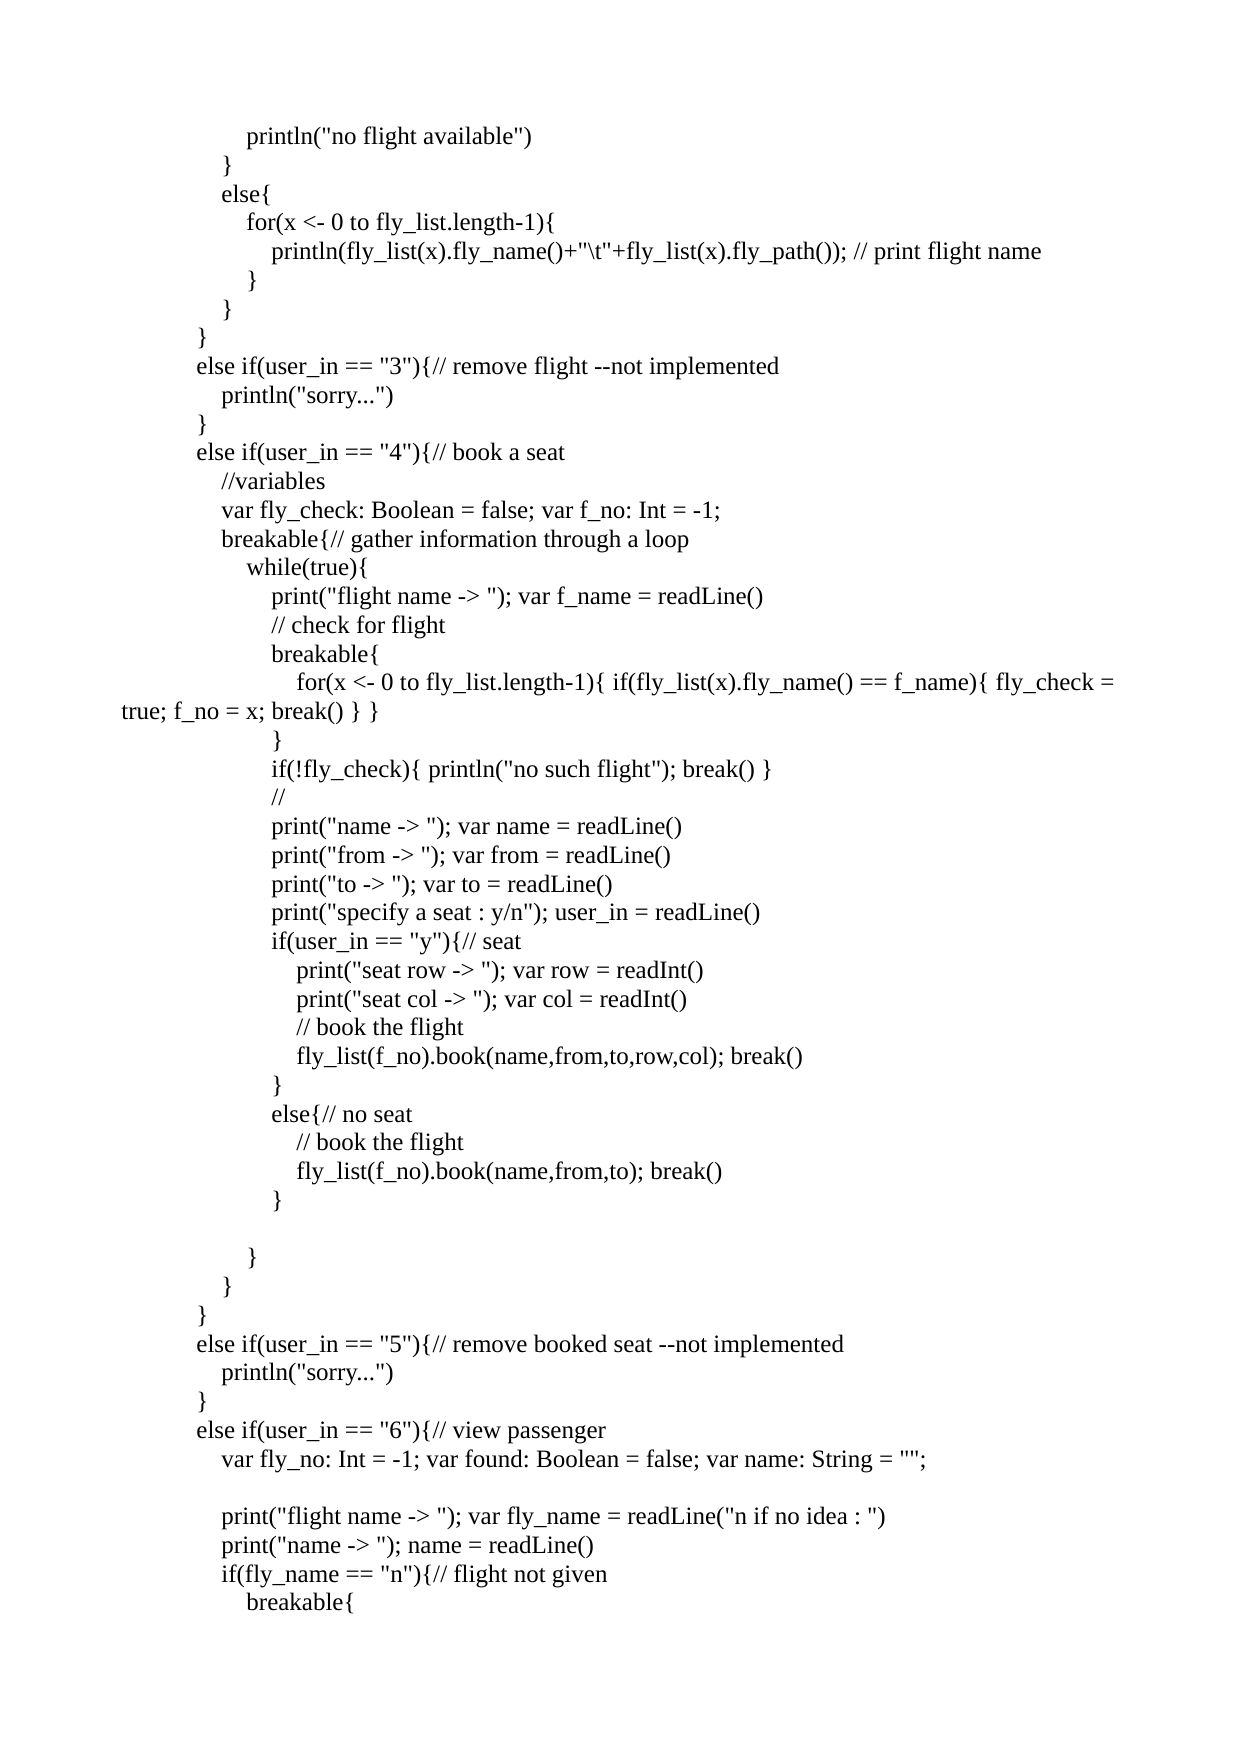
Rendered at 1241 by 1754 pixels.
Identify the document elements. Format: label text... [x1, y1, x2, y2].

text } [121, 1386, 1119, 1415]
text print("to -> "); var to = readLine() [121, 869, 1119, 897]
text // book the flight [121, 1127, 1119, 1156]
text fly_list(f_no).book(name,from,to); break() [121, 1156, 1119, 1185]
text print("seat col -> "); var col = readInt() [121, 984, 1119, 1012]
text print("from -> "); var from = readLine() [121, 840, 1119, 869]
text print("name -> "); name = readLine() [121, 1530, 1119, 1559]
text else if(user_in == "6"){// view passenger [121, 1415, 1119, 1444]
text for(x <- 0 to fly_list.length-1){ if(fly_list(x).fly_name() == f_name){ fly_check = true; f_no = x; break() } } [121, 667, 1119, 725]
text } [121, 294, 1119, 322]
text } [121, 1271, 1119, 1300]
text println("no flight available") [121, 121, 1119, 150]
text } [121, 1242, 1119, 1271]
text print("seat row -> "); var row = readInt() [121, 955, 1119, 984]
text var fly_check: Boolean = false; var f_no: Int = -1; [121, 495, 1119, 524]
text else{ [121, 179, 1119, 207]
text print("specify a seat : y/n"); user_in = readLine() [121, 897, 1119, 926]
text var fly_no: Int = -1; var found: Boolean = false; var name: String = ""; [121, 1444, 1119, 1472]
text else if(user_in == "5"){// remove booked seat --not implemented [121, 1329, 1119, 1357]
text } [121, 265, 1119, 294]
text for(x <- 0 to fly_list.length-1){ [121, 207, 1119, 236]
text else if(user_in == "4"){// book a seat [121, 437, 1119, 466]
text // [121, 782, 1119, 811]
text else if(user_in == "3"){// remove flight --not implemented [121, 351, 1119, 380]
text println("sorry...") [121, 380, 1119, 409]
text println(fly_list(x).fly_name()+"\t"+fly_list(x).fly_path()); // print flight name [121, 236, 1119, 265]
text breakable{// gather information through a loop [121, 524, 1119, 552]
text if(!fly_check){ println("no such flight"); break() } [121, 754, 1119, 782]
text // book the flight [121, 1012, 1119, 1041]
text breakable{ [121, 1587, 1119, 1616]
text print("flight name -> "); var f_name = readLine() [121, 581, 1119, 610]
text breakable{ [121, 639, 1119, 667]
text fly_list(f_no).book(name,from,to,row,col); break() [121, 1041, 1119, 1070]
text } [121, 1300, 1119, 1329]
text print("flight name -> "); var fly_name = readLine("n if no idea : ") [121, 1501, 1119, 1530]
text print("name -> "); var name = readLine() [121, 811, 1119, 840]
text } [121, 725, 1119, 754]
text while(true){ [121, 552, 1119, 581]
text if(fly_name == "n"){// flight not given [121, 1559, 1119, 1587]
text else{// no seat [121, 1099, 1119, 1127]
text } [121, 322, 1119, 351]
text } [121, 1070, 1119, 1099]
text //variables [121, 466, 1119, 495]
text } [121, 150, 1119, 179]
text if(user_in == "y"){// seat [121, 926, 1119, 955]
text } [121, 1185, 1119, 1214]
text } [121, 409, 1119, 437]
text // check for flight [121, 610, 1119, 639]
text println("sorry...") [121, 1357, 1119, 1386]
